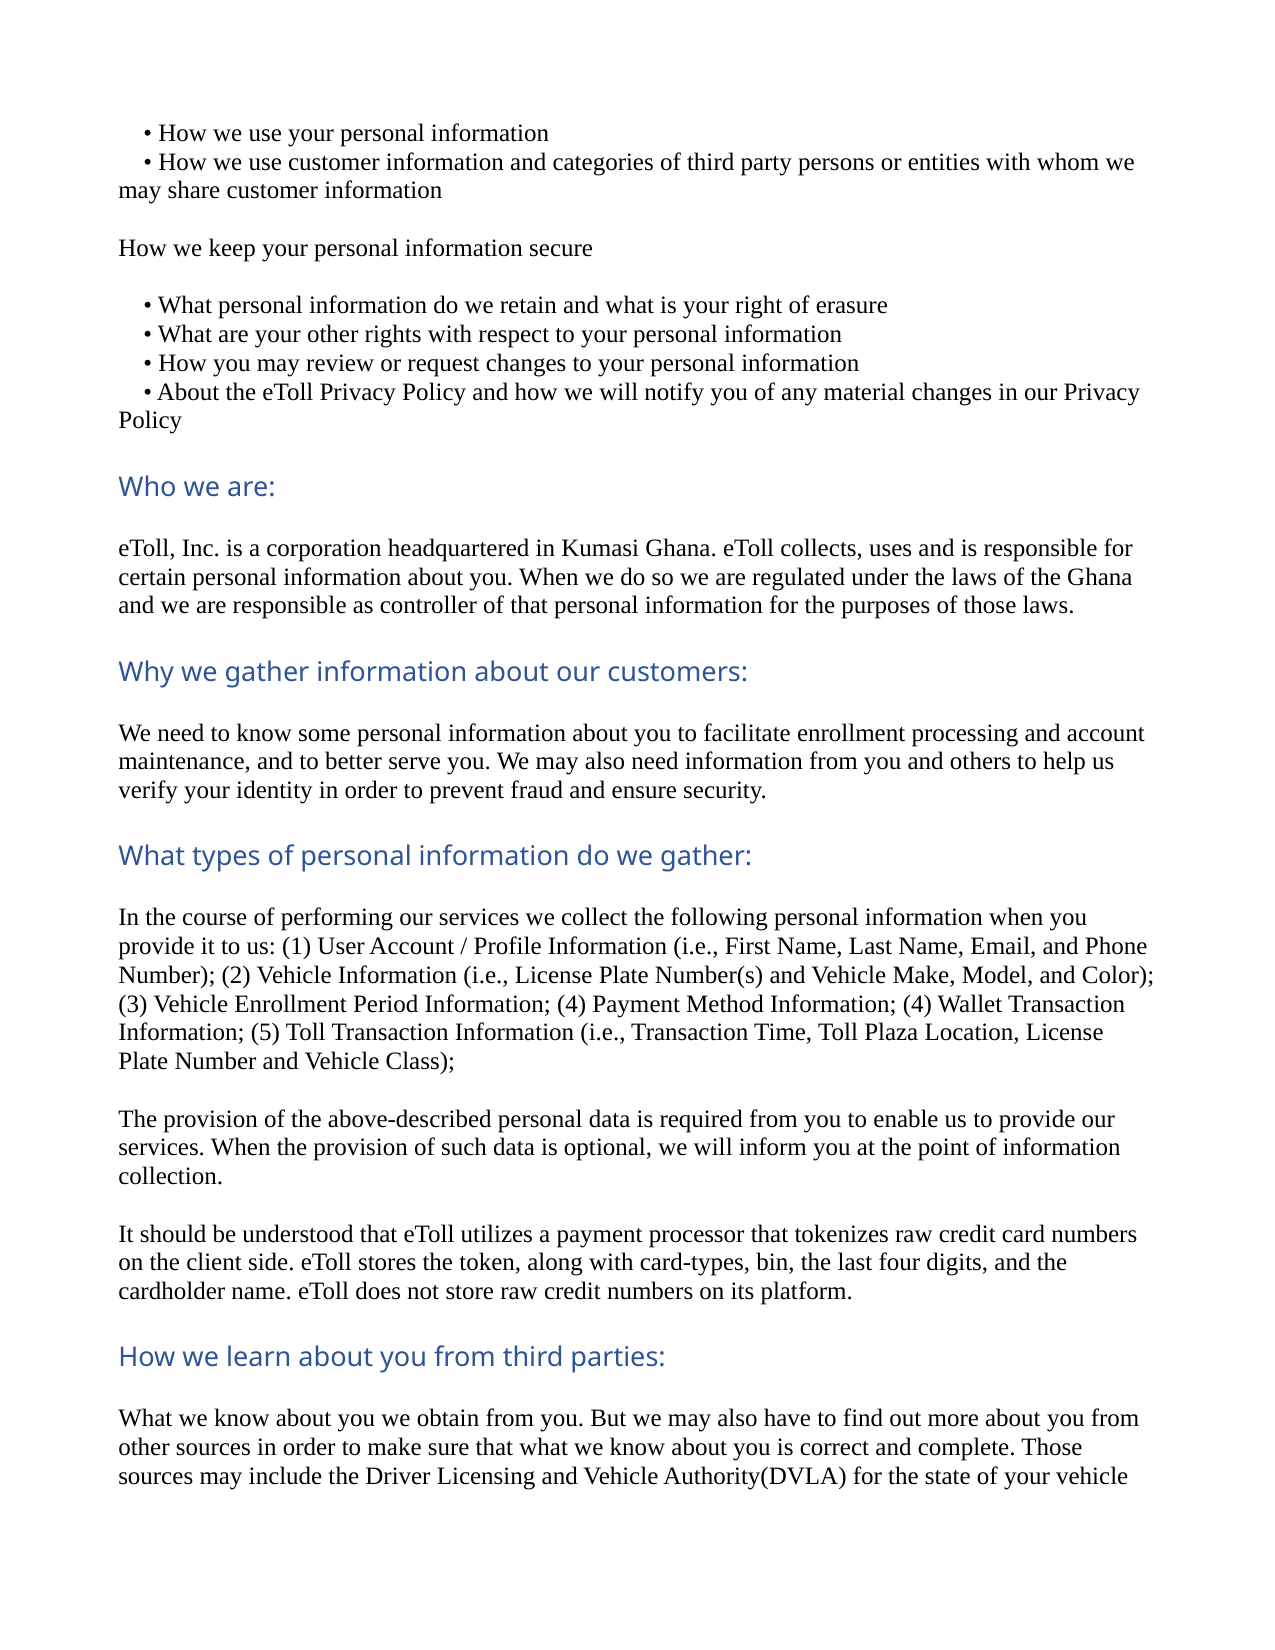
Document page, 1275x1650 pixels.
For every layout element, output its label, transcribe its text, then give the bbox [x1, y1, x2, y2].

text We need to know some personal information about you to facilitate enrollment processing and account maintenance, and to better serve you. We may also need information from you and others to help us verify your identity in order to prevent fraud and ensure security. [118, 718, 1157, 804]
subtitle What types of personal information do we gather: [118, 837, 1157, 874]
text How we keep your personal information secure [118, 233, 1157, 262]
subtitle Who we are: [118, 467, 1157, 504]
text • How we use your personal information [118, 118, 1157, 147]
text In the course of performing our services we collect the following personal information when you provide it to us: (1) User Account / Profile Information (i.e., First Name, Last Name, Email, and Phone Number); (2) Vehicle Information (i.e., License Plate Number(s) and Vehicle Make, Model, and Color); (3) Vehicle Enrollment Period Information; (4) Payment Method Information; (4) Wallet Transaction Information; (5) Toll Transaction Information (i.e., Transaction Time, Toll Plaza Location, License Plate Number and Vehicle Class); [118, 902, 1157, 1075]
subtitle How we learn about you from third parties: [118, 1338, 1157, 1375]
text • About the eToll Privacy Policy and how we will notify you of any material changes in our Privacy Policy [118, 377, 1157, 434]
text • How we use customer information and categories of third party persons or entities with whom we may share customer information [118, 147, 1157, 204]
text • How you may review or request changes to your personal information [118, 348, 1157, 377]
text It should be understood that eToll utilizes a payment processor that tokenizes raw credit card numbers on the client side. eToll stores the token, along with card-types, bin, the last four digits, and the cardholder name. eToll does not store raw credit numbers on its platform. [118, 1219, 1157, 1305]
text • What personal information do we retain and what is your right of erasure [118, 291, 1157, 319]
text What we know about you we obtain from you. But we may also have to find out more about you from other sources in order to make sure that what we know about you is correct and complete. Those sources may include the Driver Licensing and Vehicle Authority(DVLA) for the state of your vehicle [118, 1403, 1157, 1490]
text eToll, Inc. is a corporation headquartered in Kumasi Ghana. eToll collects, uses and is responsible for certain personal information about you. When we do so we are regulated under the laws of the Ghana and we are responsible as controller of that personal information for the purposes of those laws. [118, 533, 1157, 619]
text • What are your other rights with respect to your personal information [118, 319, 1157, 348]
text The provision of the above-described personal data is required from you to enable us to provide our services. When the provision of such data is optional, we will inform you at the point of information collection. [118, 1104, 1157, 1190]
subtitle Why we gather information about our customers: [118, 652, 1157, 689]
